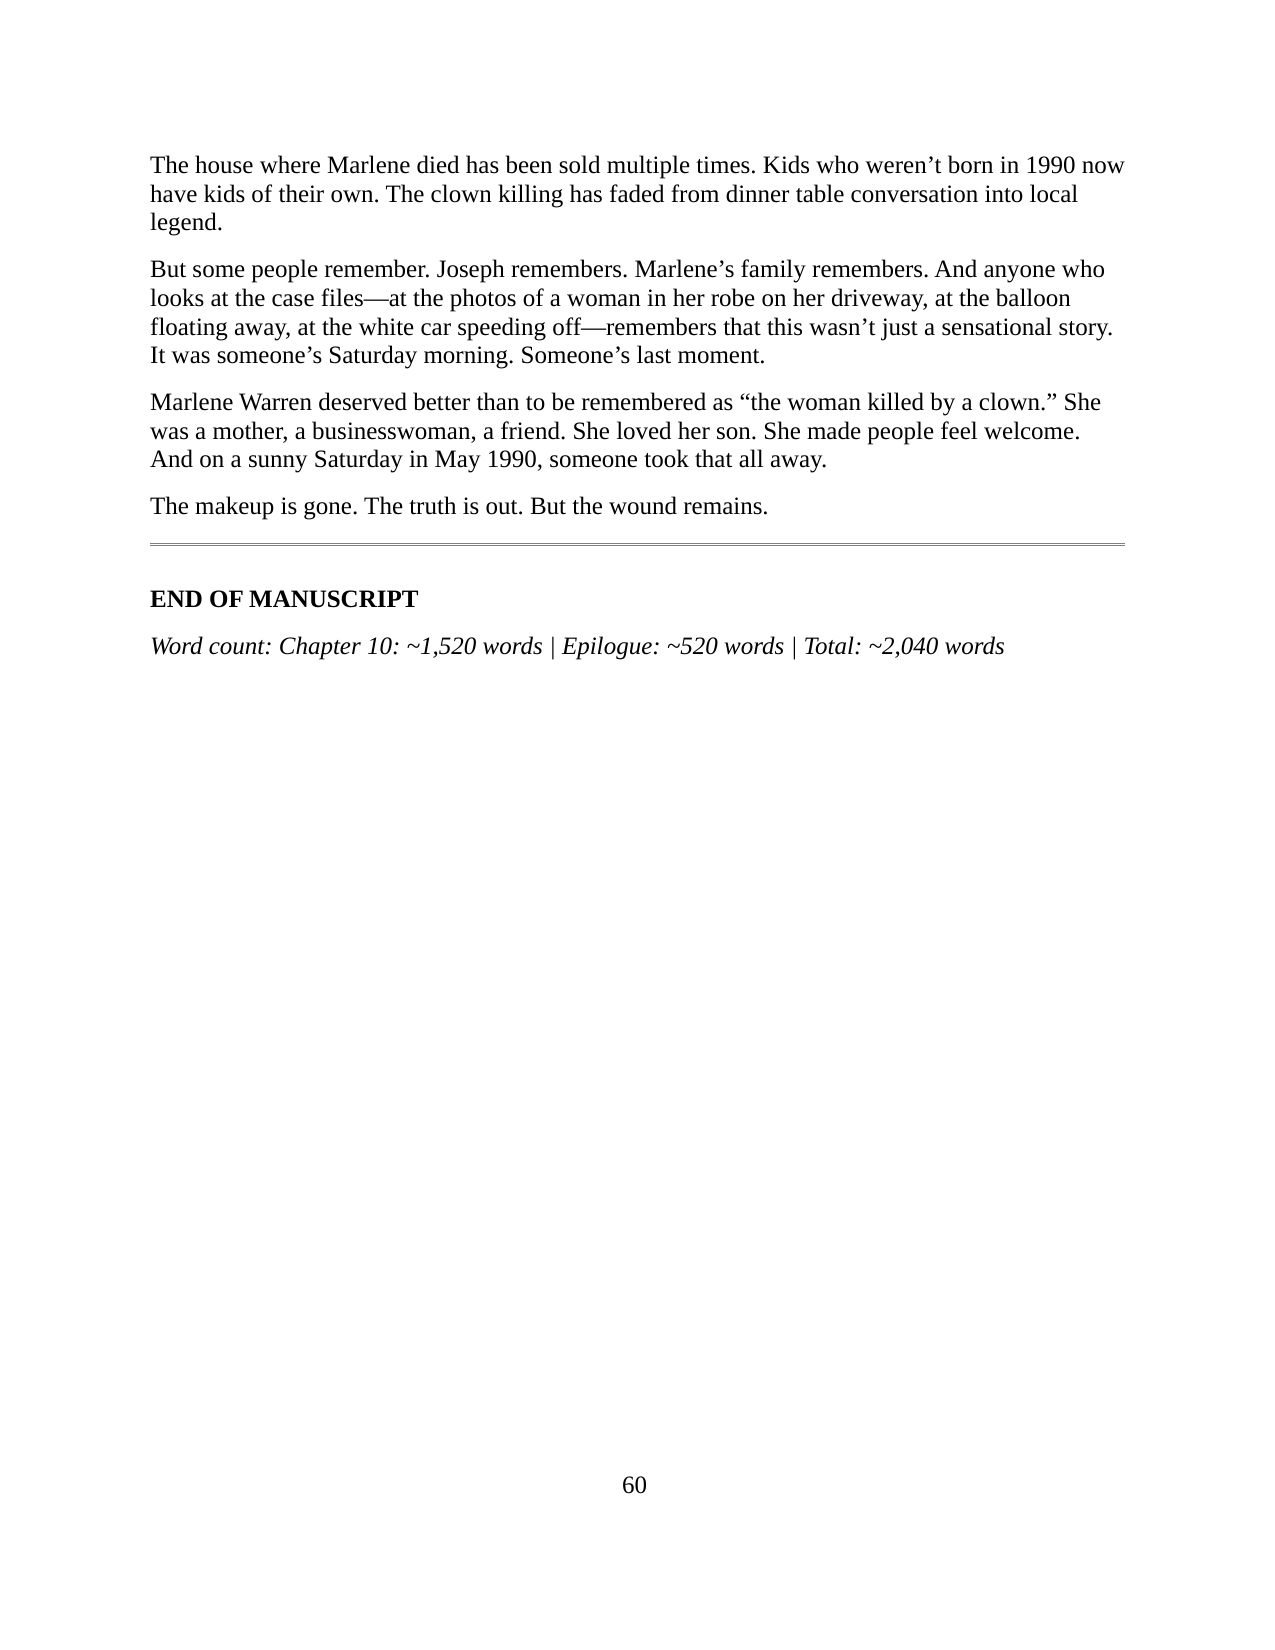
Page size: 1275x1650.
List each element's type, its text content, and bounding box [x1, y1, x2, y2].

text Marlene Warren deserved better than to be remembered as “the woman killed by a clown.” She was a mother, a businesswoman, a friend. She loved her son. She made people feel welcome. And on a sunny Saturday in May 1990, someone took that all away. [150, 387, 1125, 473]
text But some people remember. Joseph remembers. Marlene’s family remembers. And anyone who looks at the case files—at the photos of a woman in her robe on her driveway, at the balloon floating away, at the white car speeding off—remembers that this wasn’t just a sensational story. It was someone’s Saturday morning. Someone’s last moment. [150, 254, 1125, 369]
text The house where Marlene died has been sold multiple times. Kids who weren’t born in 1990 now have kids of their own. The clown killing has faded from dinner table conversation into local legend. [150, 150, 1125, 236]
text The makeup is gone. The truth is out. But the wound remains. [150, 491, 1125, 520]
text END OF MANUSCRIPT [150, 584, 1125, 613]
text Word count: Chapter 10: ~1,520 words | Epilogue: ~520 words | Total: ~2,040 words [150, 631, 1125, 659]
